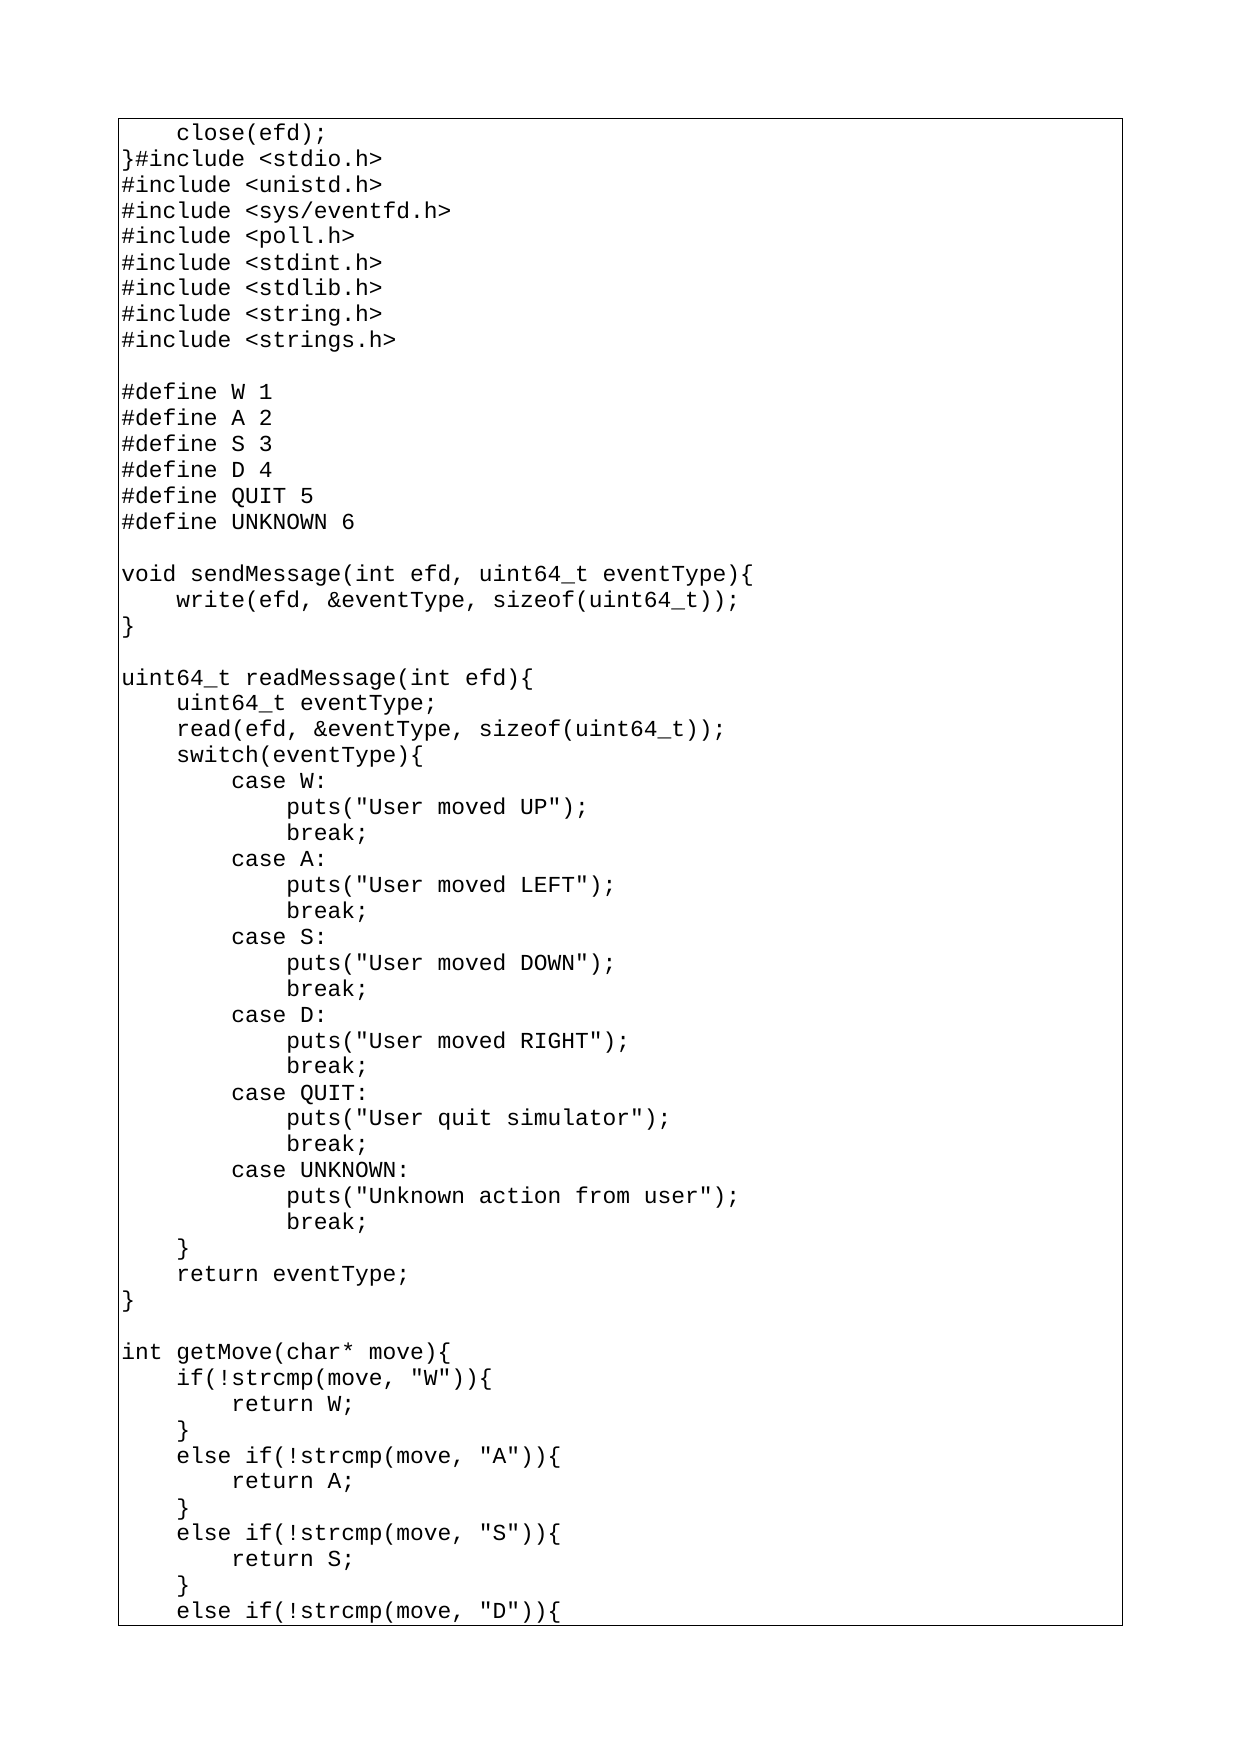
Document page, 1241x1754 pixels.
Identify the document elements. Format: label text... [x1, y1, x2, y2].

text uint64_t readMessage(int efd){ [119, 663, 1122, 689]
text write(efd, &eventType, sizeof(uint64_t)); [119, 585, 1122, 611]
text case UNKNOWN: [119, 1156, 1122, 1182]
text puts("User moved LEFT"); [119, 870, 1122, 896]
text read(efd, &eventType, sizeof(uint64_t)); [119, 715, 1122, 741]
text } [119, 1493, 1122, 1519]
text break; [119, 1130, 1122, 1156]
text #include <string.h> [119, 300, 1122, 326]
text } [119, 1233, 1122, 1259]
text break; [119, 896, 1122, 922]
text case W: [119, 767, 1122, 792]
text else if(!strcmp(move, "S")){ [119, 1519, 1122, 1545]
text #define A 2 [119, 403, 1122, 429]
text puts("Unknown action from user"); [119, 1182, 1122, 1207]
text break; [119, 1207, 1122, 1233]
text break; [119, 974, 1122, 1000]
text } [119, 1285, 1122, 1314]
text uint64_t eventType; [119, 689, 1122, 715]
text #define S 3 [119, 429, 1122, 455]
text break; [119, 1052, 1122, 1078]
text } [119, 1415, 1122, 1441]
text puts("User moved RIGHT"); [119, 1026, 1122, 1052]
text int getMove(char* move){ [119, 1337, 1122, 1363]
text void sendMessage(int efd, uint64_t eventType){ [119, 559, 1122, 585]
text } [119, 611, 1122, 640]
text break; [119, 818, 1122, 844]
text #include <sys/eventfd.h> [119, 196, 1122, 222]
text close(efd); [119, 119, 1122, 144]
text #define UNKNOWN 6 [119, 507, 1122, 536]
text #include <unistd.h> [119, 170, 1122, 196]
text } [119, 1571, 1122, 1597]
text case QUIT: [119, 1078, 1122, 1104]
text return S; [119, 1545, 1122, 1571]
text puts("User quit simulator"); [119, 1104, 1122, 1130]
text else if(!strcmp(move, "D")){ [119, 1597, 1122, 1625]
text return W; [119, 1389, 1122, 1415]
text #define D 4 [119, 455, 1122, 481]
text return eventType; [119, 1259, 1122, 1285]
text #include <stdlib.h> [119, 274, 1122, 300]
text if(!strcmp(move, "W")){ [119, 1363, 1122, 1389]
text puts("User moved DOWN"); [119, 948, 1122, 974]
text return A; [119, 1467, 1122, 1493]
text puts("User moved UP"); [119, 792, 1122, 818]
text switch(eventType){ [119, 741, 1122, 767]
text }#include <stdio.h> [119, 144, 1122, 170]
text else if(!strcmp(move, "A")){ [119, 1441, 1122, 1467]
text case D: [119, 1000, 1122, 1026]
text case A: [119, 844, 1122, 870]
text #define W 1 [119, 377, 1122, 403]
text #include <strings.h> [119, 326, 1122, 354]
text #define QUIT 5 [119, 481, 1122, 507]
text #include <stdint.h> [119, 248, 1122, 274]
text case S: [119, 922, 1122, 948]
text #include <poll.h> [119, 222, 1122, 248]
